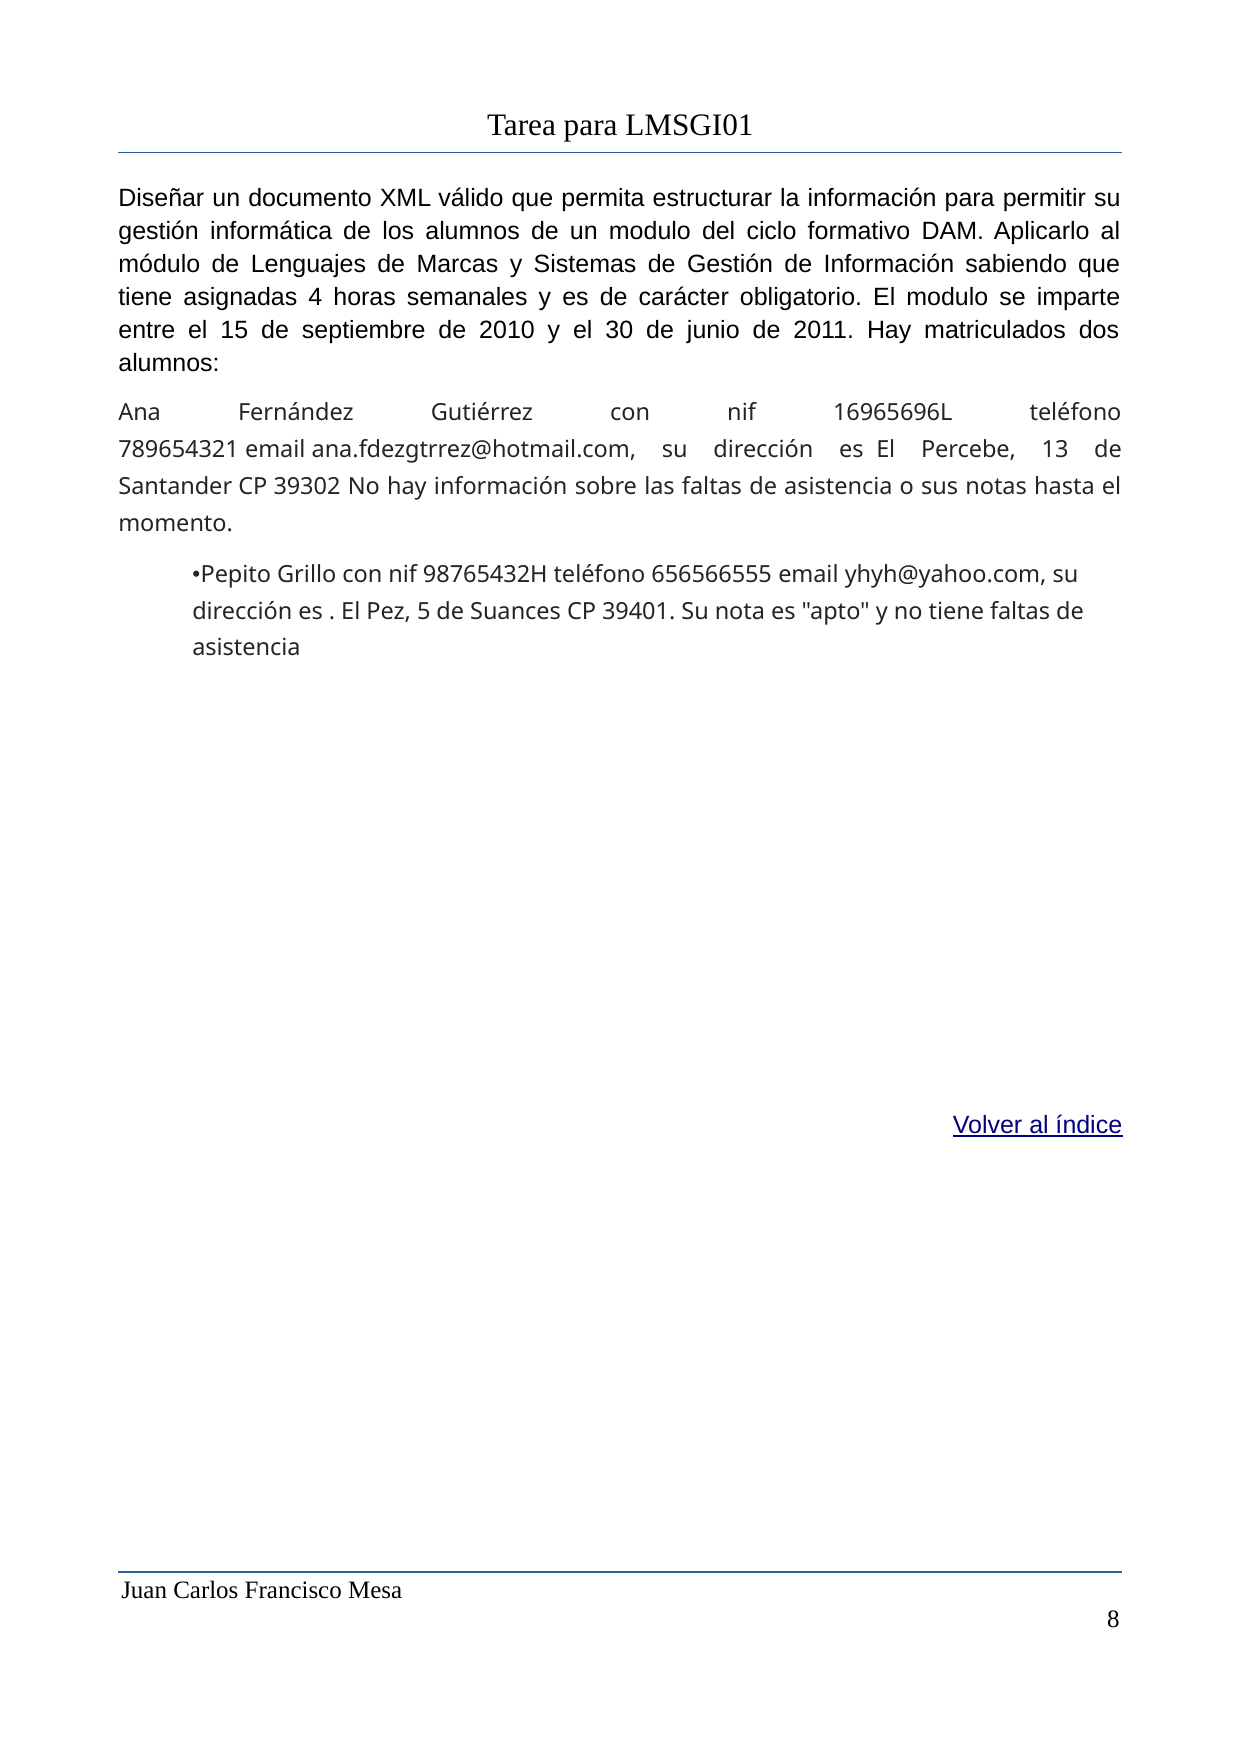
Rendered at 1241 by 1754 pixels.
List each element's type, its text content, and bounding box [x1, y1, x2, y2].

list Pepito Grillo con nif 98765432H teléfono 656566555 email yhyh@yahoo.com, su dirección es . El Pez, 5 de Suances CP 39401. Su nota es "apto" y no tiene faltas de asistencia [118, 557, 1122, 663]
text Ana Fernández Gutiérrez con nif 16965696L teléfono 789654321 email ana.fdezgtrrez@hotmail.com, su dirección es El Percebe, 13 de Santander CP 39302 No hay información sobre las faltas de asistencia o sus notas hasta el momento. [118, 396, 1122, 538]
text Volver al índice [118, 1111, 1122, 1139]
text Diseñar un documento XML válido que permita estructurar la información para permitir su gestión informática de los alumnos de un modulo del ciclo formativo DAM. Aplicarlo al módulo de Lenguajes de Marcas y Sistemas de Gestión de Información sabiendo que tiene asignadas 4 horas semanales y es de carácter obligatorio. El modulo se imparte entre el 15 de septiembre de 2010 y el 30 de junio de 2011. Hay matriculados dos alumnos: [118, 183, 1122, 377]
